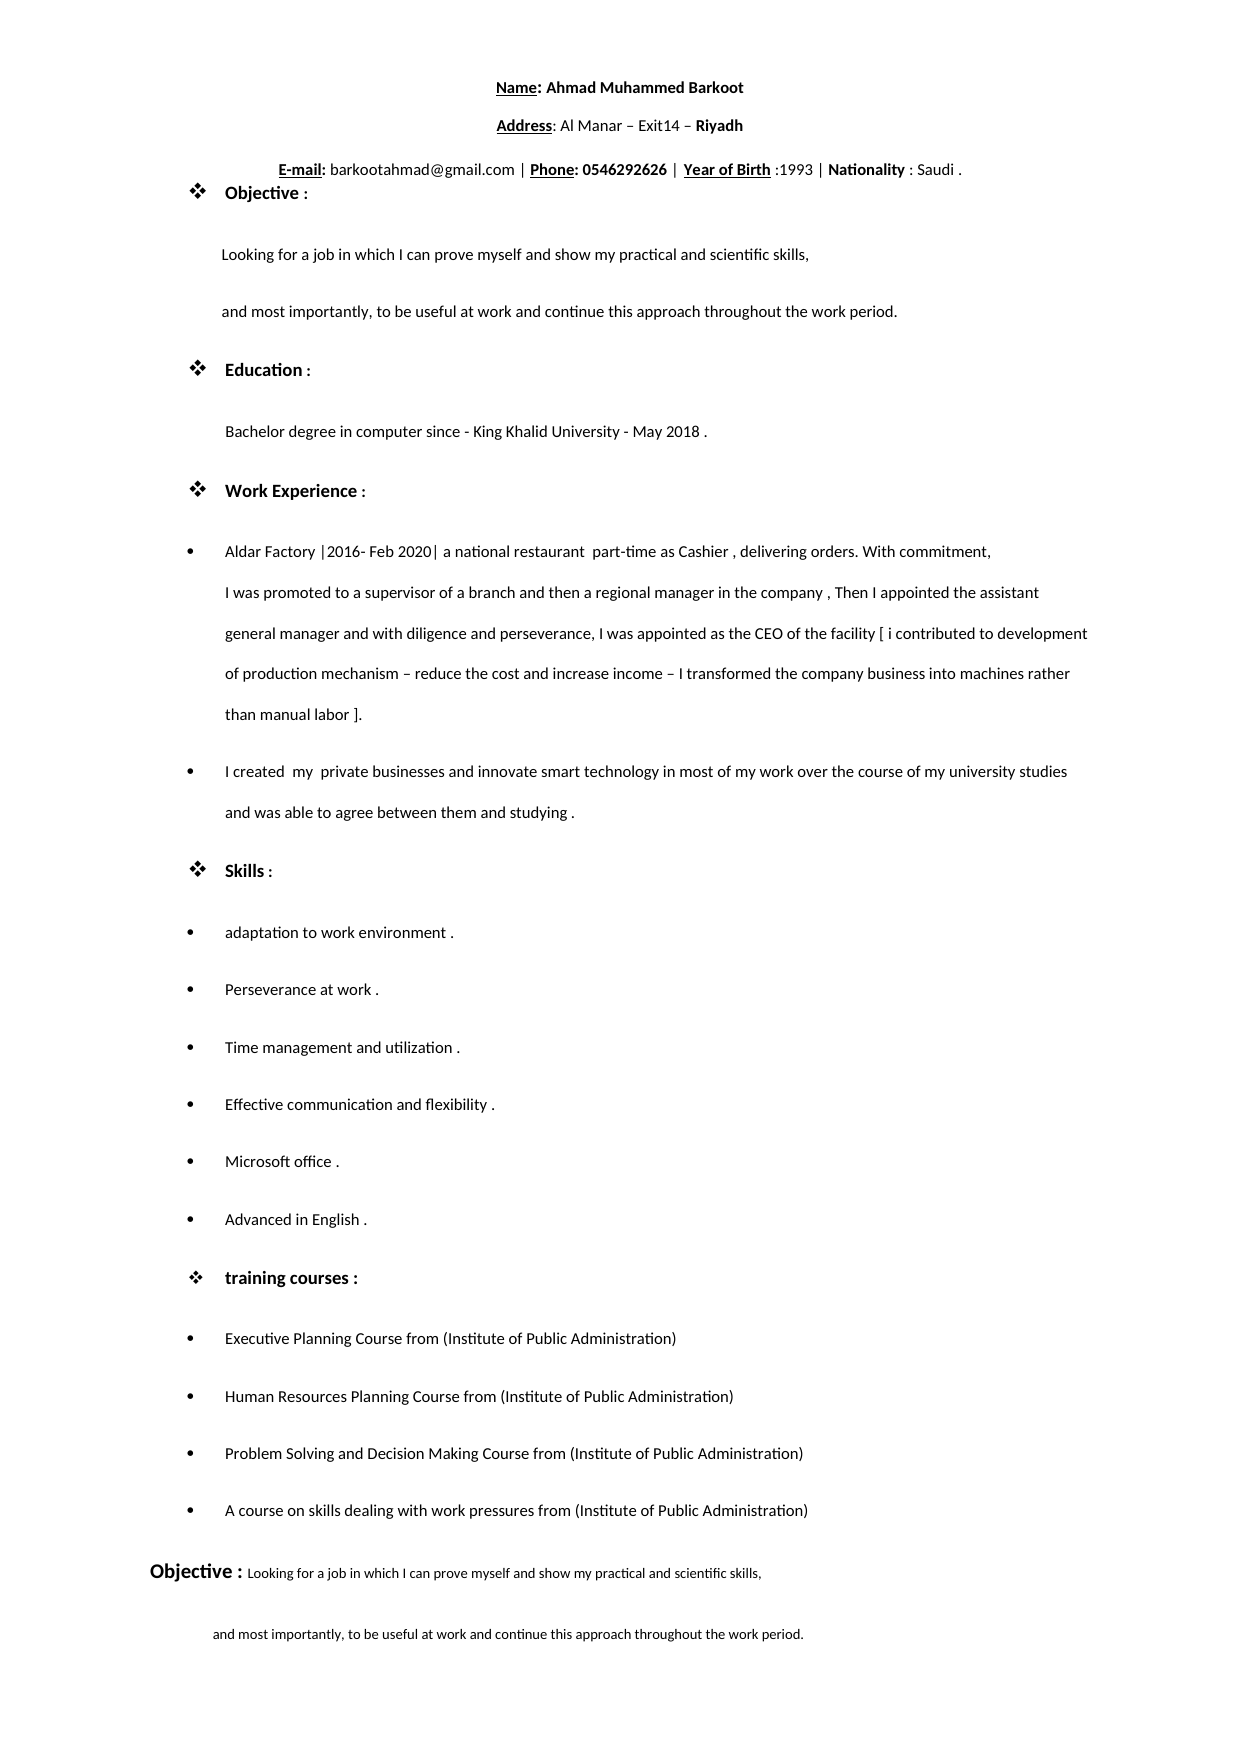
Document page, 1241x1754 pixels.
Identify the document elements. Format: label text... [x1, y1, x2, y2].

list Education : [187, 359, 1090, 382]
list Effective communication and flexibility . [187, 1094, 1090, 1114]
list Human Resources Planning Course from (Institute of Public Administration) [187, 1386, 1090, 1406]
list A course on skills dealing with work pressures from (Institute of Public Administration) [187, 1501, 1090, 1521]
text Objective : Looking for a job in which I can prove myself and show my practical and scientific skills, [150, 1558, 1090, 1583]
list adaptation to work environment . [187, 922, 1090, 943]
text Bachelor degree in computer since - King Khalid University - May 2018 . [150, 422, 1090, 442]
list Objective : [187, 181, 1090, 204]
list training courses : [187, 1266, 1090, 1289]
list Skills : [187, 859, 1090, 883]
list I created my private businesses and innovate smart technology in most of my work over the course of my university studies and was able to agree between them and studying . [187, 762, 1090, 822]
list Aldar Factory |2016- Feb 2020| a national restaurant part-time as Cashier , delivering orders. With commitment, I was promoted to a supervisor of a branch and then a regional manager in the company , Then I appointed the assistant general manager and with diligence and perseverance, I was appointed as the CEO of the facility [ i contributed to development of production mechanism – reduce the cost and increase income – I transformed the company business into machines rather than manual labor ]. [187, 542, 1090, 724]
text Looking for a job in which I can prove myself and show my practical and scientific skills, [150, 244, 1090, 264]
list Advanced in English . [187, 1209, 1090, 1229]
list Time management and utilization . [187, 1037, 1090, 1057]
list Problem Solving and Decision Making Course from (Institute of Public Administration) [187, 1443, 1090, 1463]
list Microsoft office . [187, 1152, 1090, 1172]
list Work Experience : [187, 479, 1090, 502]
text and most importantly, to be useful at work and continue this approach throughout the work period. [150, 1625, 1090, 1643]
list Executive Planning Course from (Institute of Public Administration) [187, 1329, 1090, 1349]
text and most importantly, to be useful at work and continue this approach throughout the work period. [150, 301, 1090, 322]
list Perseverance at work . [187, 980, 1090, 1000]
